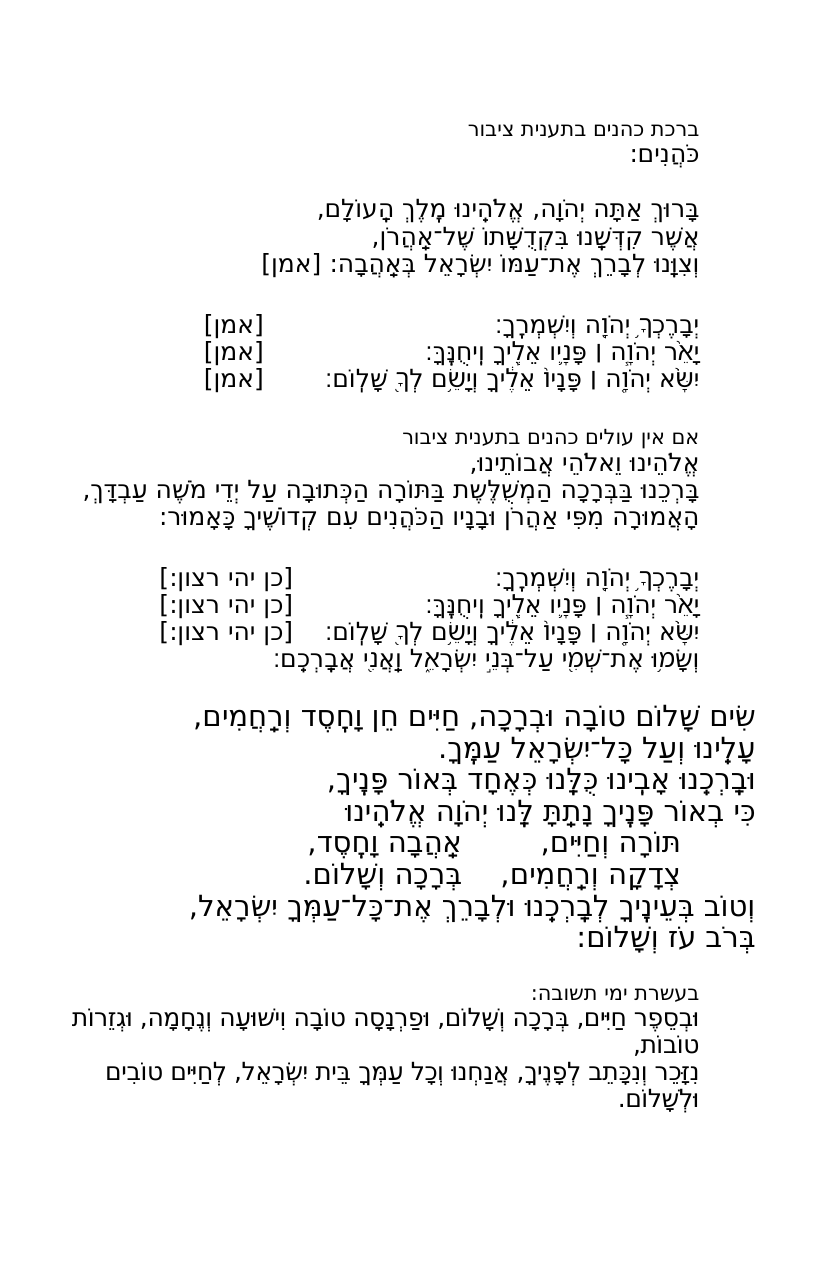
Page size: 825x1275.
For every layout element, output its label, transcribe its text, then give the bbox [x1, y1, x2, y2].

text בָּרוּךְ אַתָּה יְהֹוָה, אֱלֹהֵֽינוּ מֶֽלֶךְ הָֽעוֹלָם, [53, 196, 699, 223]
text בָּרְכֵנוּ בַּבְּרָכָה הַמְשֻׁלֶּשֶת בַּתּוֹרָה הַכְּתוּבָה עַל יְדֵי מֹשֶׁה עַבְדָּךְ, [53, 476, 699, 503]
text וּבְסֵפֶר חַיִּים, בְּרָכָה וְשָׁלוֹם, וּפַרְנָסָה טוֹבָה וִישׁוּעָה וְנֶחָמָה, וּגְזֵרוֹת טוֹבוֹת, [53, 1005, 699, 1059]
text יְבָרֶכְךָ֥ יְהֹוָ֖ה וְיִשְׁמְרֶֽךָ׃ [אמן] [53, 311, 699, 338]
text יָאֵ֨ר יְהֹוָ֧ה ׀ פָּנָ֛יו אֵלֶ֖יךָ וִֽיחֻנֶּֽךָּ׃ [כן יהי רצון:] [53, 592, 699, 619]
text ברכת כהנים בתענית ציבור [53, 118, 699, 141]
text בעשרת ימי תשובה: [53, 982, 699, 1005]
text תּוֹרָה וְחַיִּים, אַֽהֲבָה וָחֶֽסֶד, [53, 828, 756, 859]
text אֲשֶׁר קִדְּשָֽׁנוּ בִּקְדֻשָּׁתוֹ שֶׁל־אַֽהֲרֹן, [53, 223, 699, 250]
text שִׂים שָׁלוֹם טוֹבָה וּבְרָכָה, חַיִּים חֵן וָחֶֽסֶד וְרַֽחֲמִים, [53, 701, 756, 733]
text עָלֵֽינוּ וְעַל כָּל־יִשְׂרָאֵל עַמֶּֽךָ. [53, 733, 756, 764]
text יָאֵ֨ר יְהֹוָ֧ה ׀ פָּנָ֛יו אֵלֶ֖יךָ וִֽיחֻנֶּֽךָּ׃ [אמן] [53, 338, 699, 366]
text וְטוֹב בְּעֵינֶֽיךָ לְבָֽרְכֵֽנוּ וּלְבָרֵךְ אֶת־כָּל־עַמְּךָ יִשְׂרָאֵל, [53, 891, 756, 922]
text אם אין עולים כהנים בתענית ציבור [53, 427, 699, 449]
text הָאֲמוּרָה מִפִּי אַהֲרֹן וּבָנָיו הַכֹּהֲנִים עִם קְדוֹשֶׁיךָ כָּאָמוּר: [53, 503, 699, 531]
text בְּרֹב עֹז וְשָׁלוֹם: [53, 922, 756, 954]
text כִּי בְאוֹר פָּנֶֽיךָ נָתַֽתָּ לָּֽנוּ יְהֹוָה אֱלֹהֵֽינוּ [53, 796, 756, 828]
text יִשָּׂ֨א יְהֹוָ֤ה ׀ פָּנָיו֙ אֵלֶ֔יךָ וְיָשֵׂ֥ם לְךָ֖ שָׁלֽוֹם׃ [אמן] [53, 366, 699, 393]
text וּבָֽרְכֵֽנוּ אָבִֽינוּ כֻּלָּֽנוּ כְּאֶחָד בְּאוֹר פָּנֶֽיךָ, [53, 764, 756, 796]
text יִשָּׂ֨א יְהֹוָ֤ה ׀ פָּנָיו֙ אֵלֶ֔יךָ וְיָשֵׂ֥ם לְךָ֖ שָׁלֽוֹם׃ [כן יהי רצון:] [53, 619, 699, 646]
text צְדָקָה וְרַֽחֲמִים, בְּרָכָה וְשָׁלוֹם. [53, 859, 756, 891]
text כֹּהֲנִים: [53, 141, 699, 168]
text וְצִוָּֽנוּ לְבָרֵךְ אֶת־עַמּוֹ יִשְׂרָאֵל בְּאַֽהֲבָה: [אמן] [53, 250, 699, 277]
text יְבָרֶכְךָ֥ יְהֹוָ֖ה וְיִשְׁמְרֶֽךָ׃ [כן יהי רצון:] [53, 564, 699, 592]
text אֱלֹהֵינוּ וֵאלֹהֵי אֲבוֹתֵינוּ, [53, 449, 699, 476]
text נִזָּכֵר וְנִכָּתֵב לְפָנֶיךָ, אֲנַחְנוּ וְכָל עַמְּךָ בֵּית יִשְׂרָאֵל, לְחַיִּים טוֹבִים וּלְשָׁלוֹם. [53, 1059, 699, 1113]
text וְשָׂמ֥וּ אֶת־שְׁמִ֖י עַל־בְּנֵ֣י יִשְׂרָאֵ֑ל וַֽאֲנִ֖י אֲבָֽרְכֵֽם׃ [53, 646, 699, 673]
